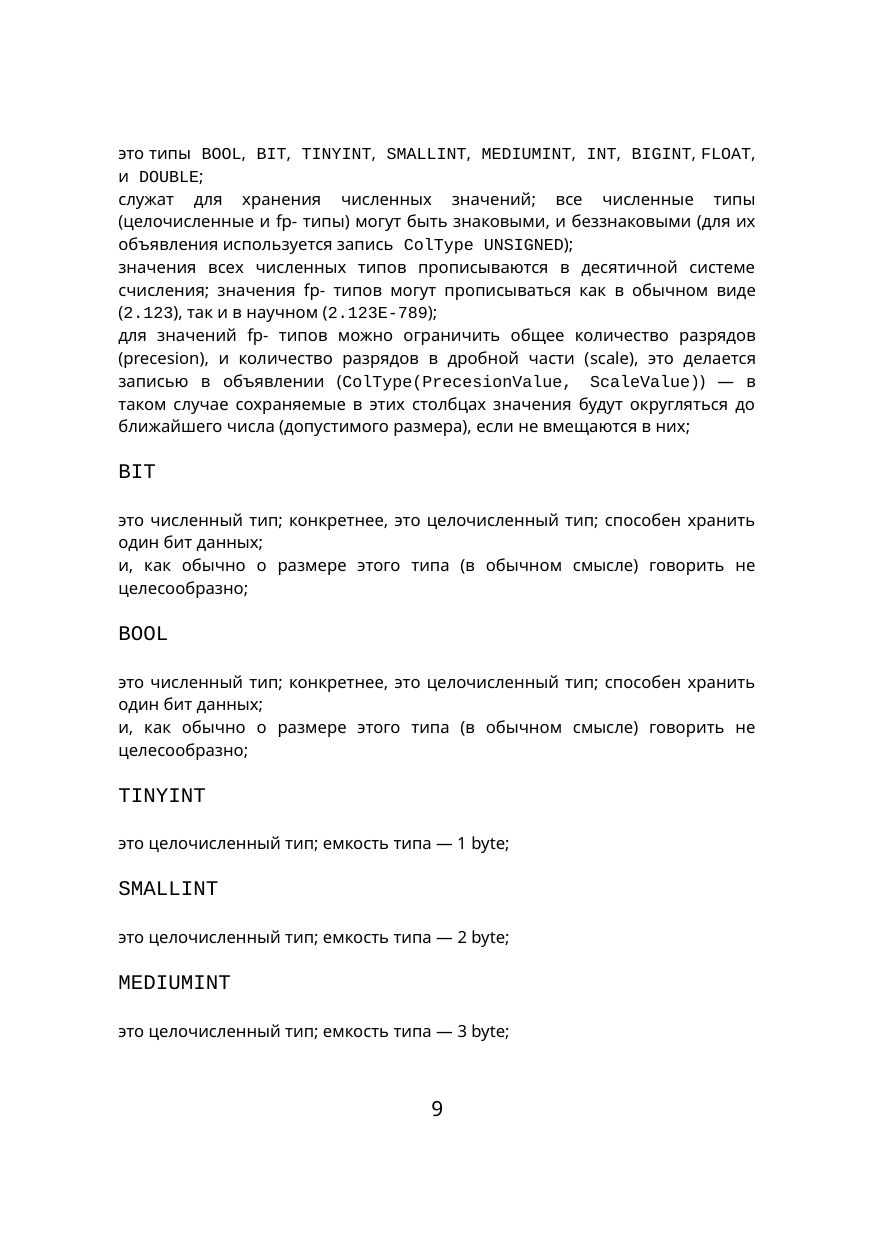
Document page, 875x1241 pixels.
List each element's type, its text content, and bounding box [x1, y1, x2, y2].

text BIT [118, 461, 756, 485]
text и, как обычно о размере этого типа (в обычном смысле) говорить не целесообразно; [118, 554, 756, 599]
text это численный тип; конкретнее, это целочисленный тип; способен хранить один бит данных; [118, 508, 756, 554]
text и, как обычно о размере этого типа (в обычном смысле) говорить не целесообразно; [118, 716, 756, 761]
text MEDIUMINT [118, 972, 756, 996]
text BOOL [118, 623, 756, 647]
text служат для хранения численных значений; все численные типы (целочисленные и fp- типы) могут быть знаковыми, и беззнаковыми (для их объявления используется запись ColType UNSIGNED); [118, 187, 756, 256]
text это целочисленный тип; емкость типа — 1 byte; [118, 832, 756, 855]
text SMALLINT [118, 878, 756, 902]
text это целочисленный тип; емкость типа — 3 byte; [118, 1019, 756, 1042]
text это численный тип; конкретнее, это целочисленный тип; способен хранить один бит данных; [118, 670, 756, 716]
text TINYINT [118, 785, 756, 808]
text значения всех численных типов прописываются в десятичной системе счисления; значения fp- типов могут прописываться как в обычном виде (2.123), так и в научном (2.123E-789); [118, 256, 756, 324]
text это типы BOOL, BIT, TINYINT, SMALLINT, MEDIUMINT, INT, BIGINT, FLOAT, и DOUBLE; [118, 142, 756, 187]
text это целочисленный тип; емкость типа — 2 byte; [118, 926, 756, 948]
text для значений fp- типов можно ограничить общее количество разрядов (precesion), и количество разрядов в дробной части (scale), это делается записью в объявлении (ColType(PrecesionValue, ScaleValue)) — в таком случае сохраняемые в этих столбцах значения будут округляться до ближайшего числа (допустимого размера), если не вмещаются в них; [118, 324, 756, 437]
